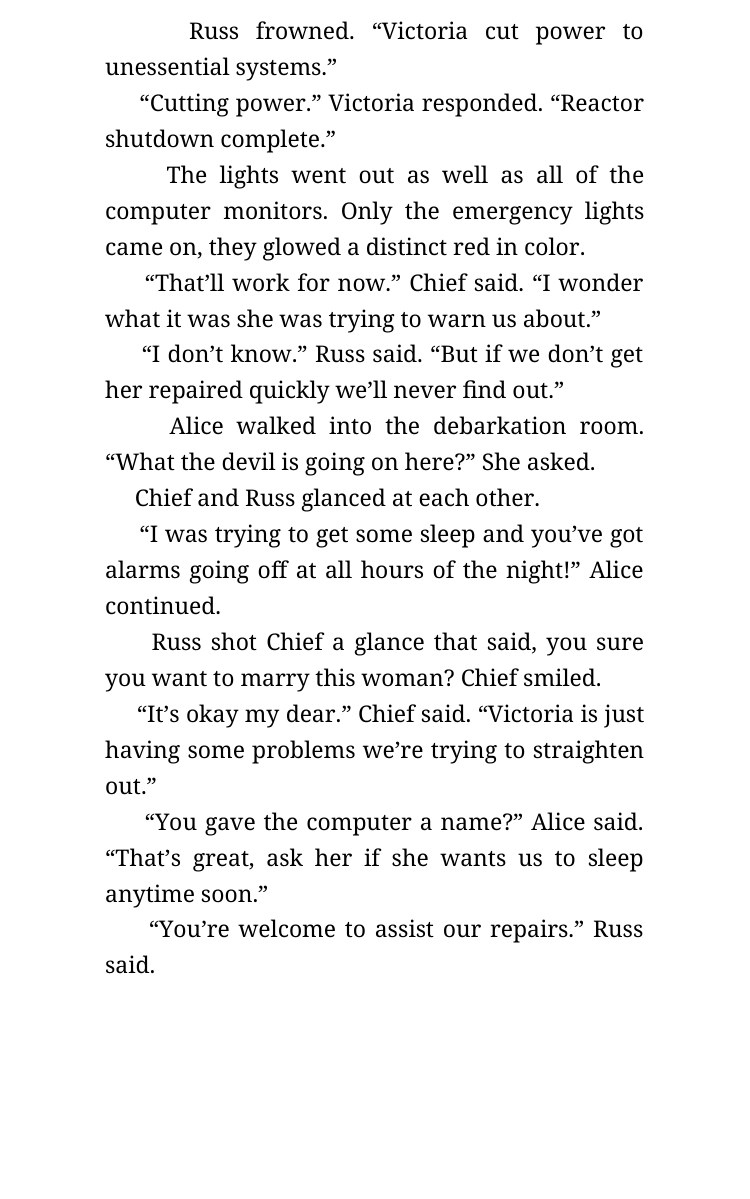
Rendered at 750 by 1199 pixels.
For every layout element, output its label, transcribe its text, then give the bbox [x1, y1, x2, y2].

text Alice walked into the debarkation room. “What the devil is going on here?” She asked. [105, 410, 645, 477]
text “It’s okay my dear.” Chief said. “Victoria is just having some problems we’re trying to straighten out.” [105, 698, 645, 801]
text Russ frowned. “Victoria cut power to unessential systems.” [105, 15, 645, 82]
text “Cutting power.” Victoria responded. “Reactor shutdown complete.” [105, 87, 645, 154]
text Chief and Russ glanced at each other. [105, 482, 645, 513]
text “That’ll work for now.” Chief said. “I wonder what it was she was trying to warn us about.” [105, 267, 645, 334]
text “You’re welcome to assist our repairs.” Russ said. [105, 913, 645, 981]
text The lights went out as well as all of the computer monitors. Only the emergency lights came on, they glowed a distinct red in color. [105, 159, 645, 262]
text “I don’t know.” Russ said. “But if we don’t get her repaired quickly we’ll never find out.” [105, 338, 645, 406]
text “You gave the computer a name?” Alice said. “That’s great, ask her if she wants us to sleep anytime soon.” [105, 806, 645, 909]
text Russ shot Chief a glance that said, you sure you want to marry this woman? Chief smiled. [105, 626, 645, 693]
text “I was trying to get some sleep and you’ve got alarms going off at all hours of the night!” Alice continued. [105, 518, 645, 621]
